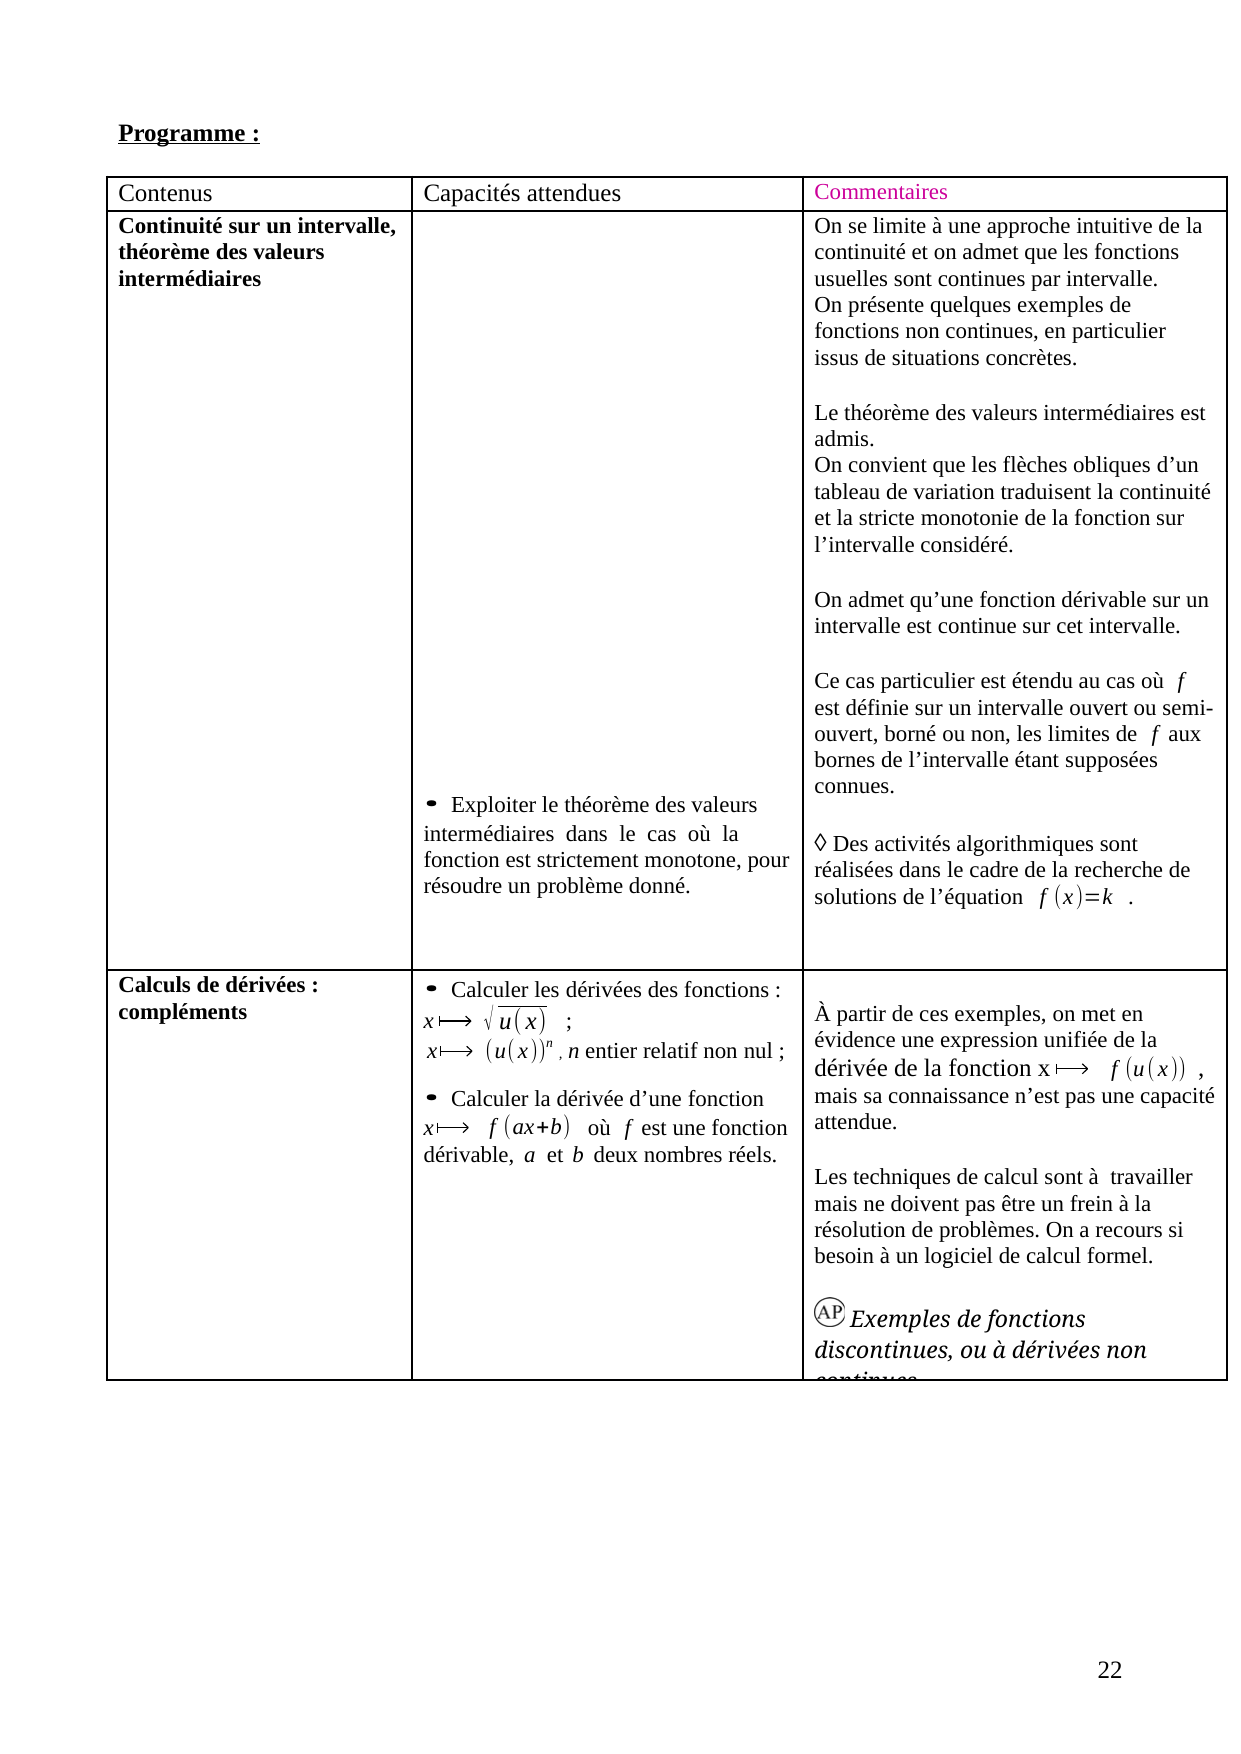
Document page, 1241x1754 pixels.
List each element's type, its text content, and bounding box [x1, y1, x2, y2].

table_cell • Calculer les dérivées des fonctions : x ; x , n entier relatif non nul ; • Calculer la dérivée d’une fonction x où f est une fonction dérivable, a et b deux nombres réels. [413, 971, 802, 1379]
table_header Commentaires [804, 178, 1226, 210]
table_cell Calculs de dérivées : compléments [108, 971, 411, 1379]
table_cell On se limite à une approche intuitive de la continuité et on admet que les fonctions usuelles sont continues par intervalle. On présente quelques exemples de fonctions non continues, en particulier issus de situations concrètes. Le théorème des valeurs intermédiaires est admis. On convient que les flèches obliques d’un tableau de variation traduisent la continuité et la stricte monotonie de la fonction sur l’intervalle considéré. On admet qu’une fonction dérivable sur un intervalle est continue sur cet intervalle. Ce cas particulier est étendu au cas où f est définie sur un intervalle ouvert ou semi- ouvert, borné ou non, les limites de f aux bornes de l’intervalle étant supposées connues. ◊ Des activités algorithmiques sont réalisées dans le cadre de la recherche de solutions de l’équation . [804, 212, 1226, 969]
table_header Capacités attendues [413, 178, 802, 210]
table_header Contenus [108, 178, 411, 210]
table_cell Continuité sur un intervalle, théorème des valeurs intermédiaires [108, 212, 411, 969]
picture [814, 1297, 845, 1327]
text Programme : [118, 118, 1122, 147]
table_cell • Exploiter le théorème des valeurs intermédiaires dans le cas où la fonction est strictement monotone, pour résoudre un problème donné. [413, 212, 802, 969]
table_cell À partir de ces exemples, on met en évidence une expression unifiée de la dérivée de la fonction x , mais sa connaissance n’est pas une capacité attendue. Les techniques de calcul sont à travailler mais ne doivent pas être un frein à la résolution de problèmes. On a recours si besoin à un logiciel de calcul formel. Exemples de fonctions discontinues, ou à dérivées non continues. [804, 971, 1226, 1379]
